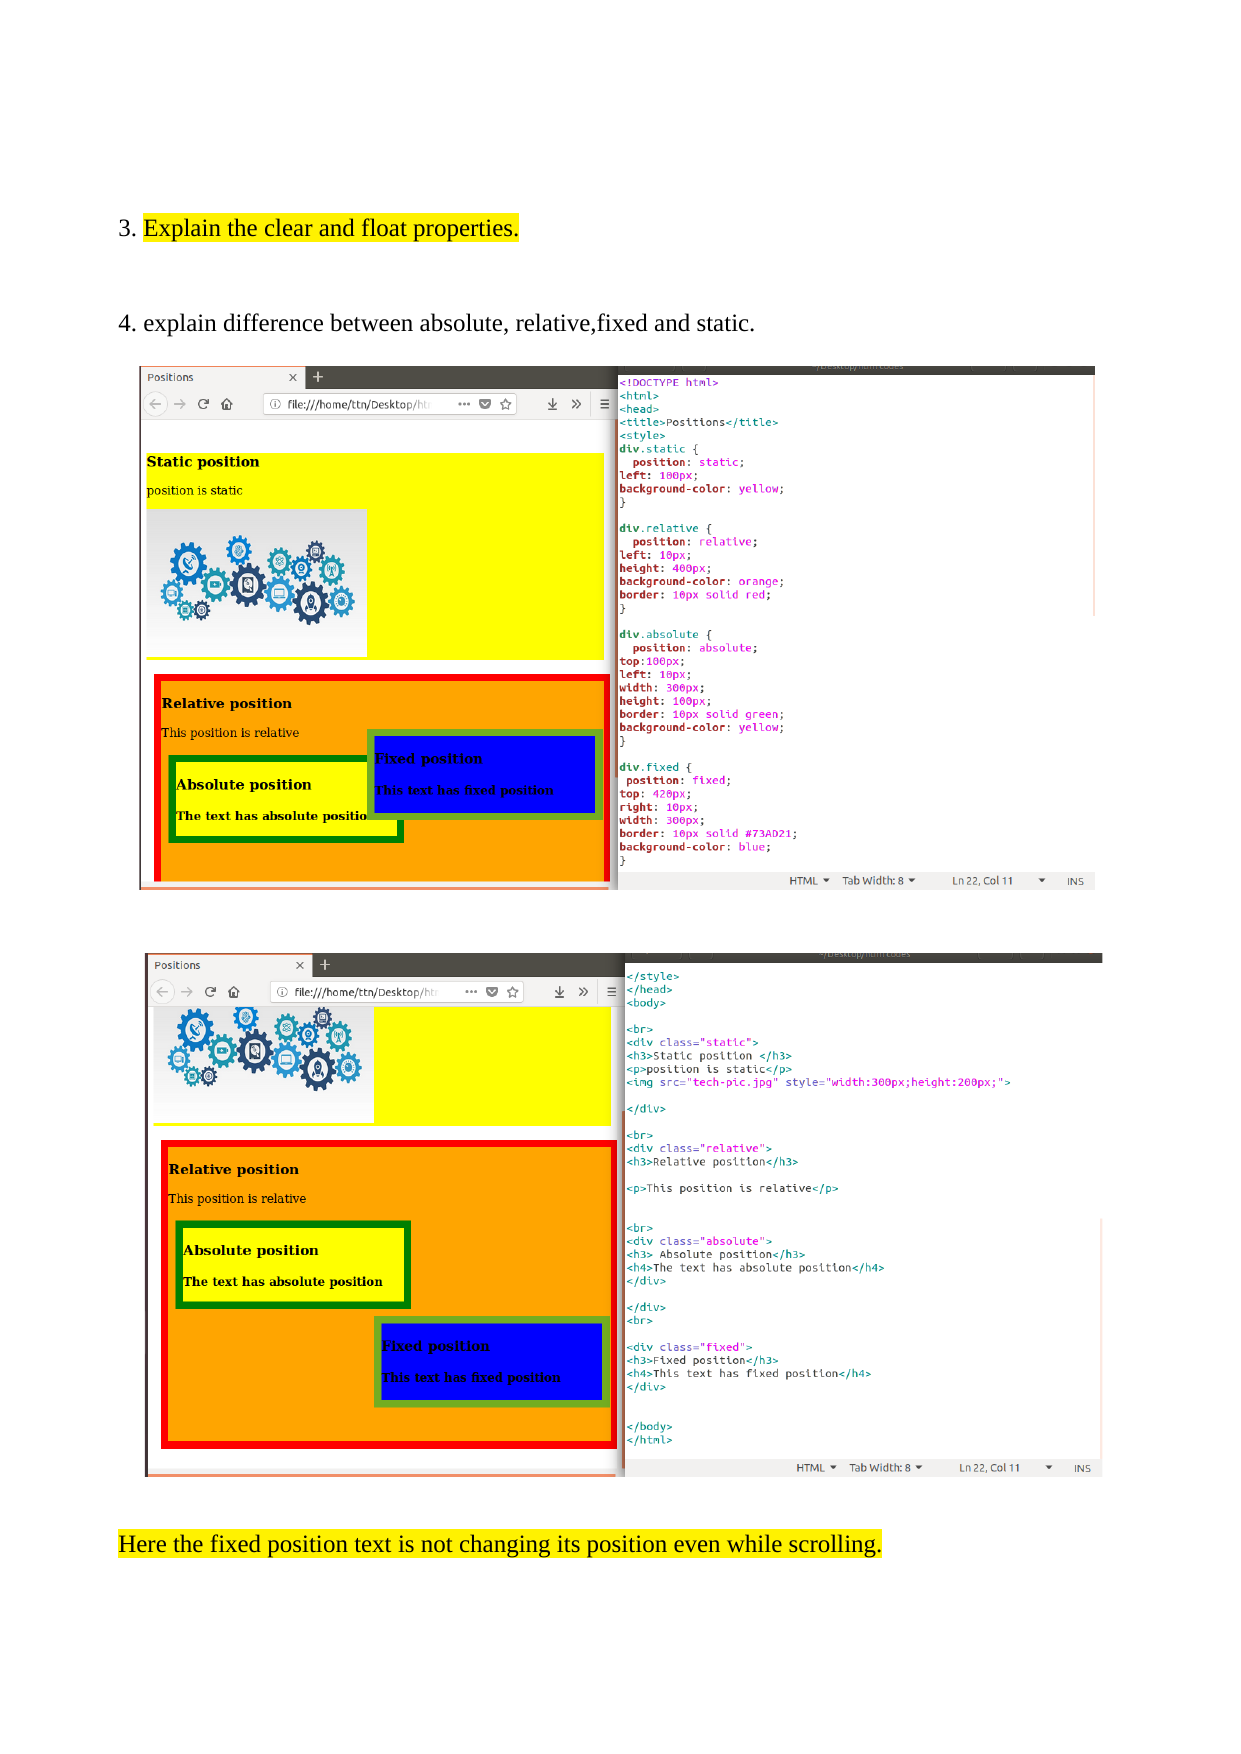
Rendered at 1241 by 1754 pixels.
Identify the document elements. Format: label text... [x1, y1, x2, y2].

picture [144, 953, 1103, 1477]
text 4. explain difference between absolute, relative,fixed and static. [118, 308, 1122, 337]
text 3. Explain the clear and float properties. [118, 213, 1122, 242]
picture [139, 366, 1095, 890]
text Here the fixed position text is not changing its position even while scrolling. [118, 1529, 1122, 1558]
